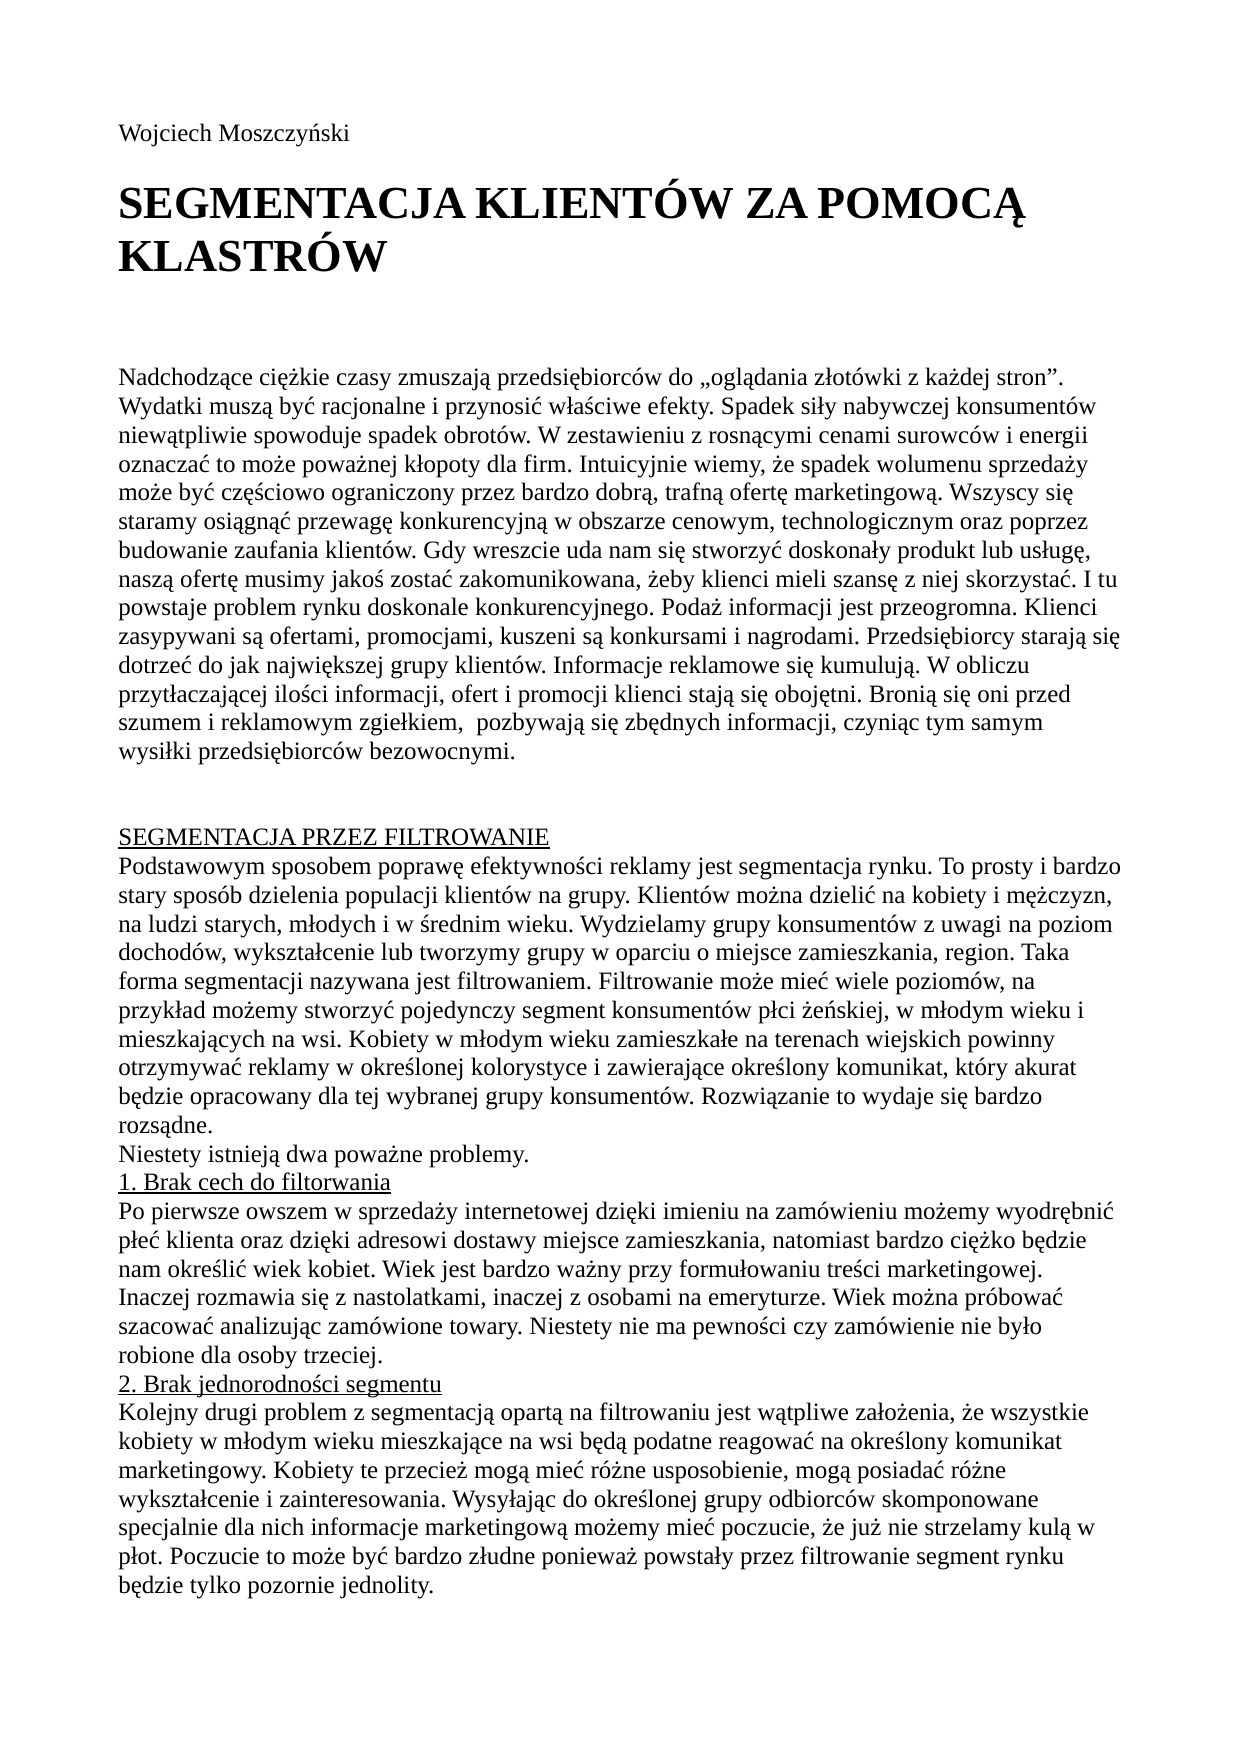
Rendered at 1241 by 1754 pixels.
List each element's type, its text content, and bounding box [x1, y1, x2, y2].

text Po pierwsze owszem w sprzedaży internetowej dzięki imieniu na zamówieniu możemy wyodrębnić płeć klienta oraz dzięki adresowi dostawy miejsce zamieszkania, natomiast bardzo ciężko będzie nam określić wiek kobiet. Wiek jest bardzo ważny przy formułowaniu treści marketingowej. [118, 1196, 1122, 1282]
text SEGMENTACJA KLIENTÓW ZA POMOCĄ KLASTRÓW [118, 176, 1122, 281]
text Podstawowym sposobem poprawę efektywności reklamy jest segmentacja rynku. To prosty i bardzo stary sposób dzielenia populacji klientów na grupy. Klientów można dzielić na kobiety i mężczyzn, na ludzi starych, młodych i w średnim wieku. Wydzielamy grupy konsumentów z uwagi na poziom dochodów, wykształcenie lub tworzymy grupy w oparciu o miejsce zamieszkania, region. Taka forma segmentacji nazywana jest filtrowaniem. Filtrowanie może mieć wiele poziomów, na przykład możemy stworzyć pojedynczy segment konsumentów płci żeńskiej, w młodym wieku i mieszkających na wsi. Kobiety w młodym wieku zamieszkałe na terenach wiejskich powinny otrzymywać reklamy w określonej kolorystyce i zawierające określony komunikat, który akurat będzie opracowany dla tej wybranej grupy konsumentów. Rozwiązanie to wydaje się bardzo rozsądne. [118, 851, 1122, 1139]
text Inaczej rozmawia się z nastolatkami, inaczej z osobami na emeryturze. Wiek można próbować szacować analizując zamówione towary. Niestety nie ma pewności czy zamówienie nie było robione dla osoby trzeciej. [118, 1282, 1122, 1369]
text 2. Brak jednorodności segmentu [118, 1369, 1122, 1397]
text Niestety istnieją dwa poważne problemy. [118, 1139, 1122, 1167]
text Kolejny drugi problem z segmentacją opartą na filtrowaniu jest wątpliwe założenia, że wszystkie kobiety w młodym wieku mieszkające na wsi będą podatne reagować na określony komunikat marketingowy. Kobiety te przecież mogą mieć różne usposobienie, mogą posiadać różne wykształcenie i zainteresowania. Wysyłając do określonej grupy odbiorców skomponowane specjalnie dla nich informacje marketingową możemy mieć poczucie, że już nie strzelamy kulą w płot. Poczucie to może być bardzo złudne ponieważ powstały przez filtrowanie segment rynku będzie tylko pozornie jednolity. [118, 1397, 1122, 1599]
text SEGMENTACJA PRZEZ FILTROWANIE [118, 822, 1122, 851]
text Nadchodzące ciężkie czasy zmuszają przedsiębiorców do „oglądania złotówki z każdej stron”. Wydatki muszą być racjonalne i przynosić właściwe efekty. Spadek siły nabywczej konsumentów niewątpliwie spowoduje spadek obrotów. W zestawieniu z rosnącymi cenami surowców i energii oznaczać to może poważnej kłopoty dla firm. Intuicyjnie wiemy, że spadek wolumenu sprzedaży może być częściowo ograniczony przez bardzo dobrą, trafną ofertę marketingową. Wszyscy się staramy osiągnąć przewagę konkurencyjną w obszarze cenowym, technologicznym oraz poprzez budowanie zaufania klientów. Gdy wreszcie uda nam się stworzyć doskonały produkt lub usługę, naszą ofertę musimy jakoś zostać zakomunikowana, żeby klienci mieli szansę z niej skorzystać. I tu powstaje problem rynku doskonale konkurencyjnego. Podaż informacji jest przeogromna. Klienci zasypywani są ofertami, promocjami, kuszeni są konkursami i nagrodami. Przedsiębiorcy starają się dotrzeć do jak największej grupy klientów. Informacje reklamowe się kumulują. W obliczu przytłaczającej ilości informacji, ofert i promocji klienci stają się obojętni. Bronią się oni przed szumem i reklamowym zgiełkiem, pozbywają się zbędnych informacji, czyniąc tym samym wysiłki przedsiębiorców bezowocnymi. [118, 362, 1122, 765]
text Wojciech Moszczyński [118, 118, 1122, 147]
text 1. Brak cech do filtorwania [118, 1167, 1122, 1196]
